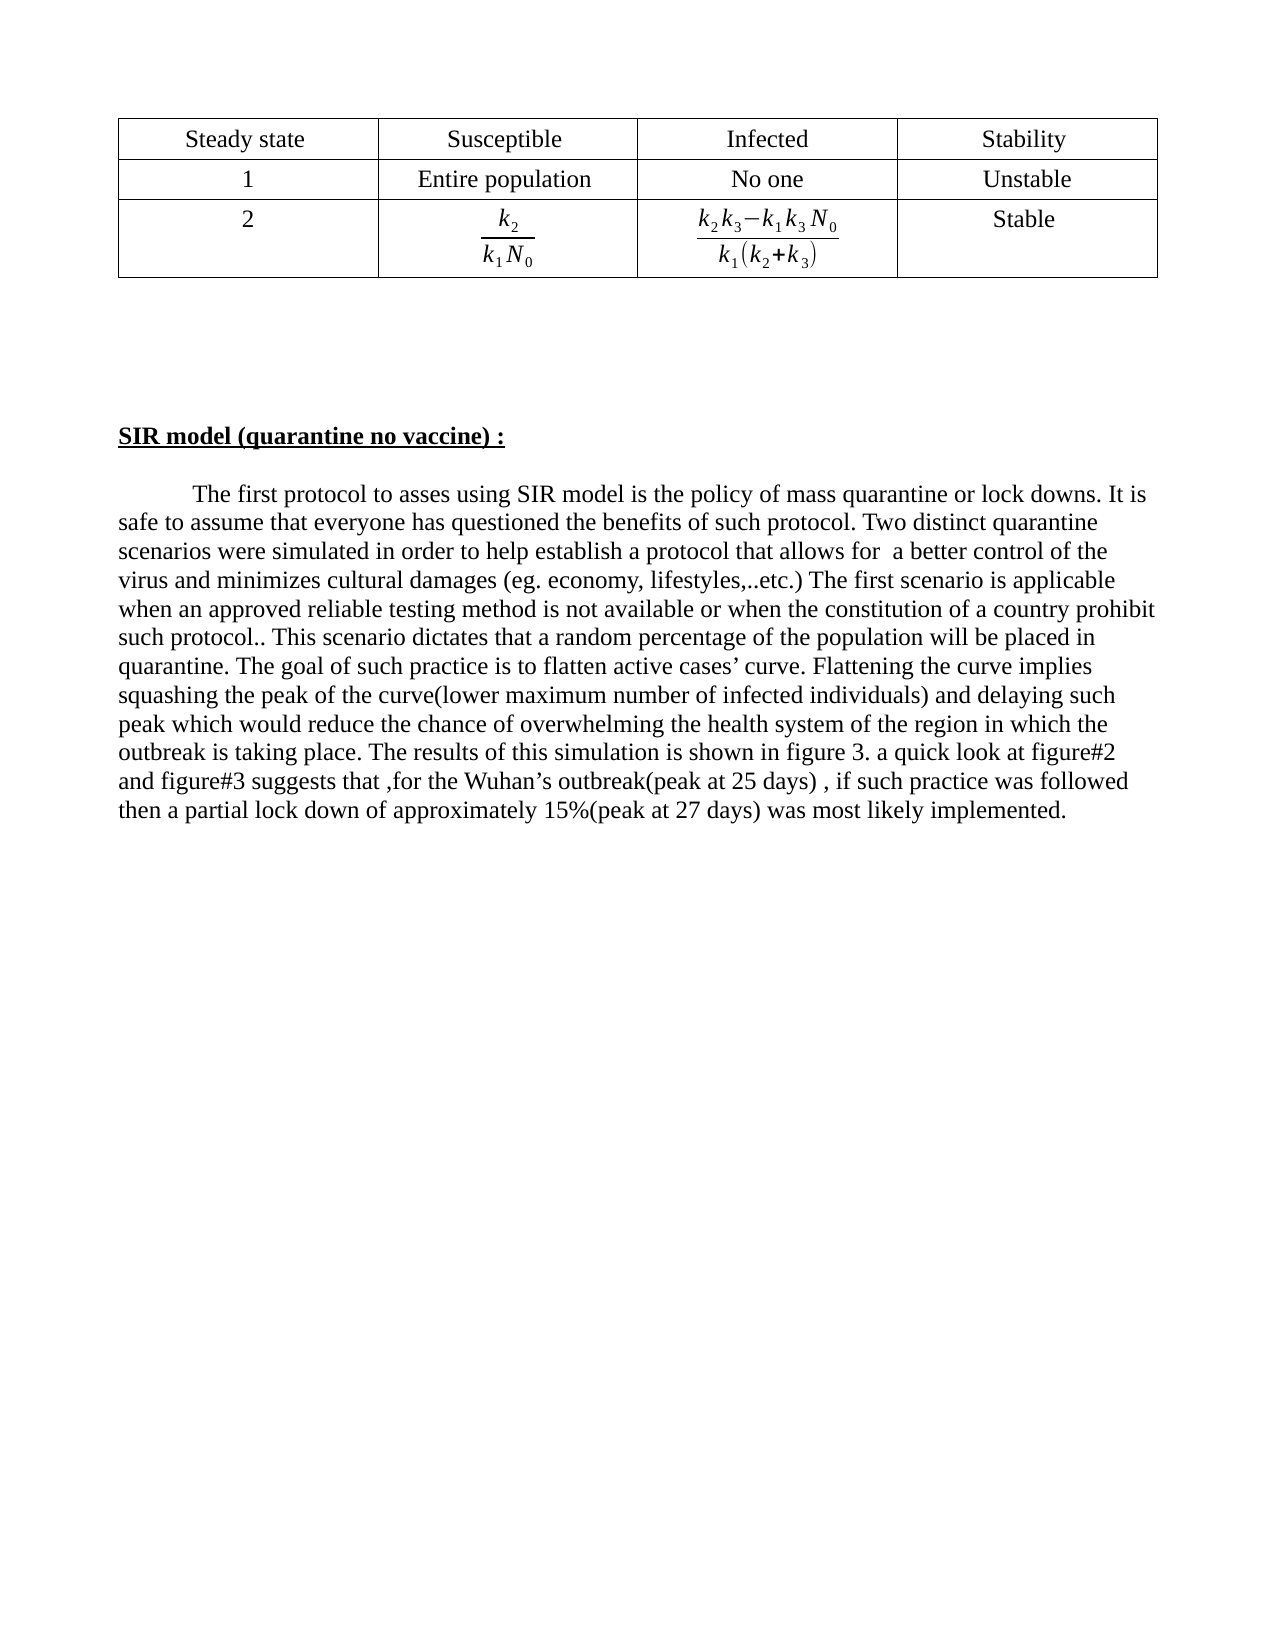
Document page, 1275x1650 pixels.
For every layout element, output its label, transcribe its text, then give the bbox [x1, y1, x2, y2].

table_header Stability [898, 119, 1157, 158]
table_cell Unstable [898, 160, 1157, 199]
table_cell 2 [119, 200, 378, 277]
table_cell 1 [119, 160, 378, 199]
table_header Steady state [119, 119, 378, 158]
text SIR model (quarantine no vaccine) : [118, 421, 1157, 450]
table_cell No one [638, 160, 897, 199]
table_cell [638, 200, 897, 277]
table_header Susceptible [379, 119, 637, 158]
table_cell Stable [898, 200, 1157, 277]
table_header Infected [638, 119, 897, 158]
table_cell Entire population [379, 160, 637, 199]
text The first protocol to asses using SIR model is the policy of mass quarantine or lock downs. It is safe to assume that everyone has questioned the benefits of such protocol. Two distinct quarantine scenarios were simulated in order to help establish a protocol that allows for a better control of the virus and minimizes cultural damages (eg. economy, lifestyles,..etc.) The first scenario is applicable when an approved reliable testing method is not available or when the constitution of a country prohibit such protocol.. This scenario dictates that a random percentage of the population will be placed in quarantine. The goal of such practice is to flatten active cases’ curve. Flattening the curve implies squashing the peak of the curve(lower maximum number of infected individuals) and delaying such peak which would reduce the chance of overwhelming the health system of the region in which the outbreak is taking place. The results of this simulation is shown in figure 3. a quick look at figure#2 and figure#3 suggests that ,for the Wuhan’s outbreak(peak at 25 days) , if such practice was followed then a partial lock down of approximately 15%(peak at 27 days) was most likely implemented. [118, 479, 1157, 824]
table_cell [379, 200, 637, 277]
